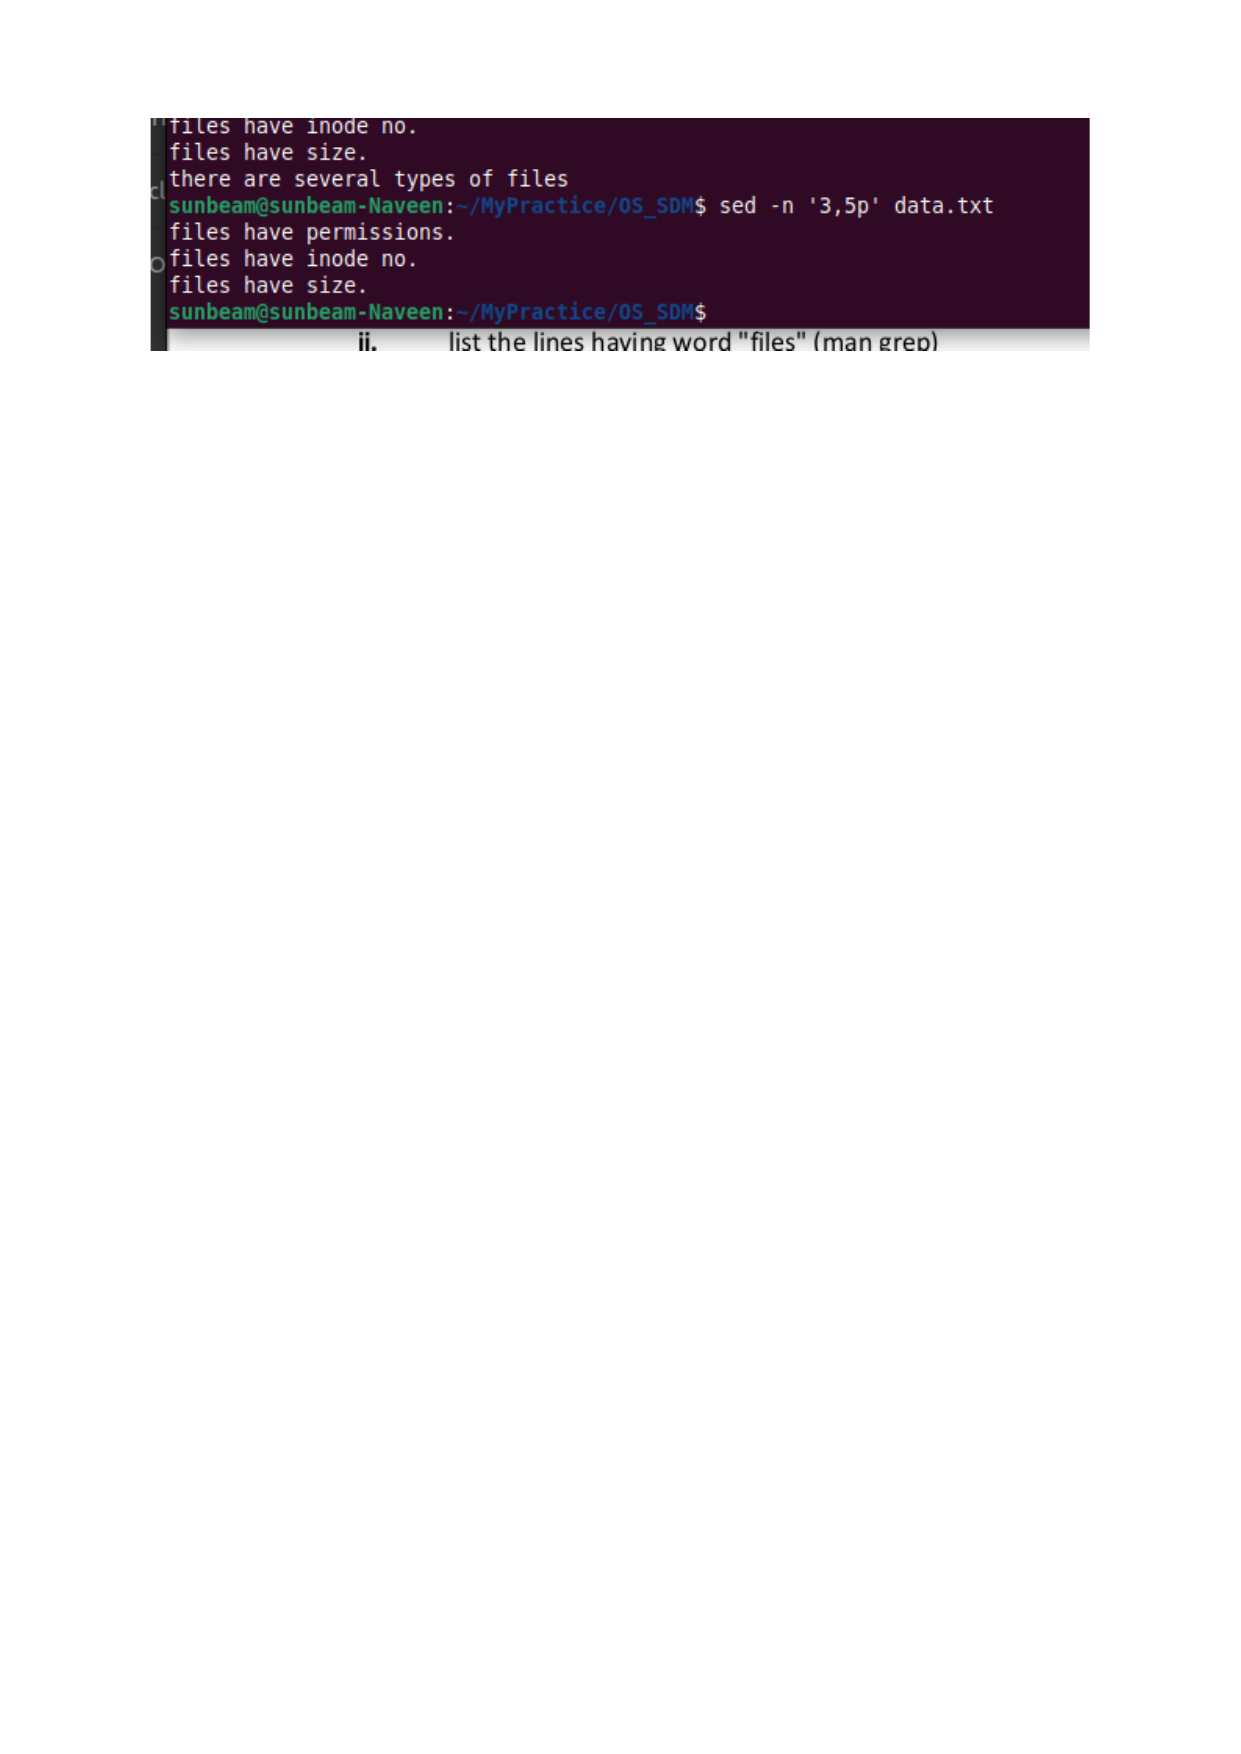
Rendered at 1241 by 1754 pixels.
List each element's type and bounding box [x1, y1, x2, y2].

picture [150, 118, 1090, 351]
